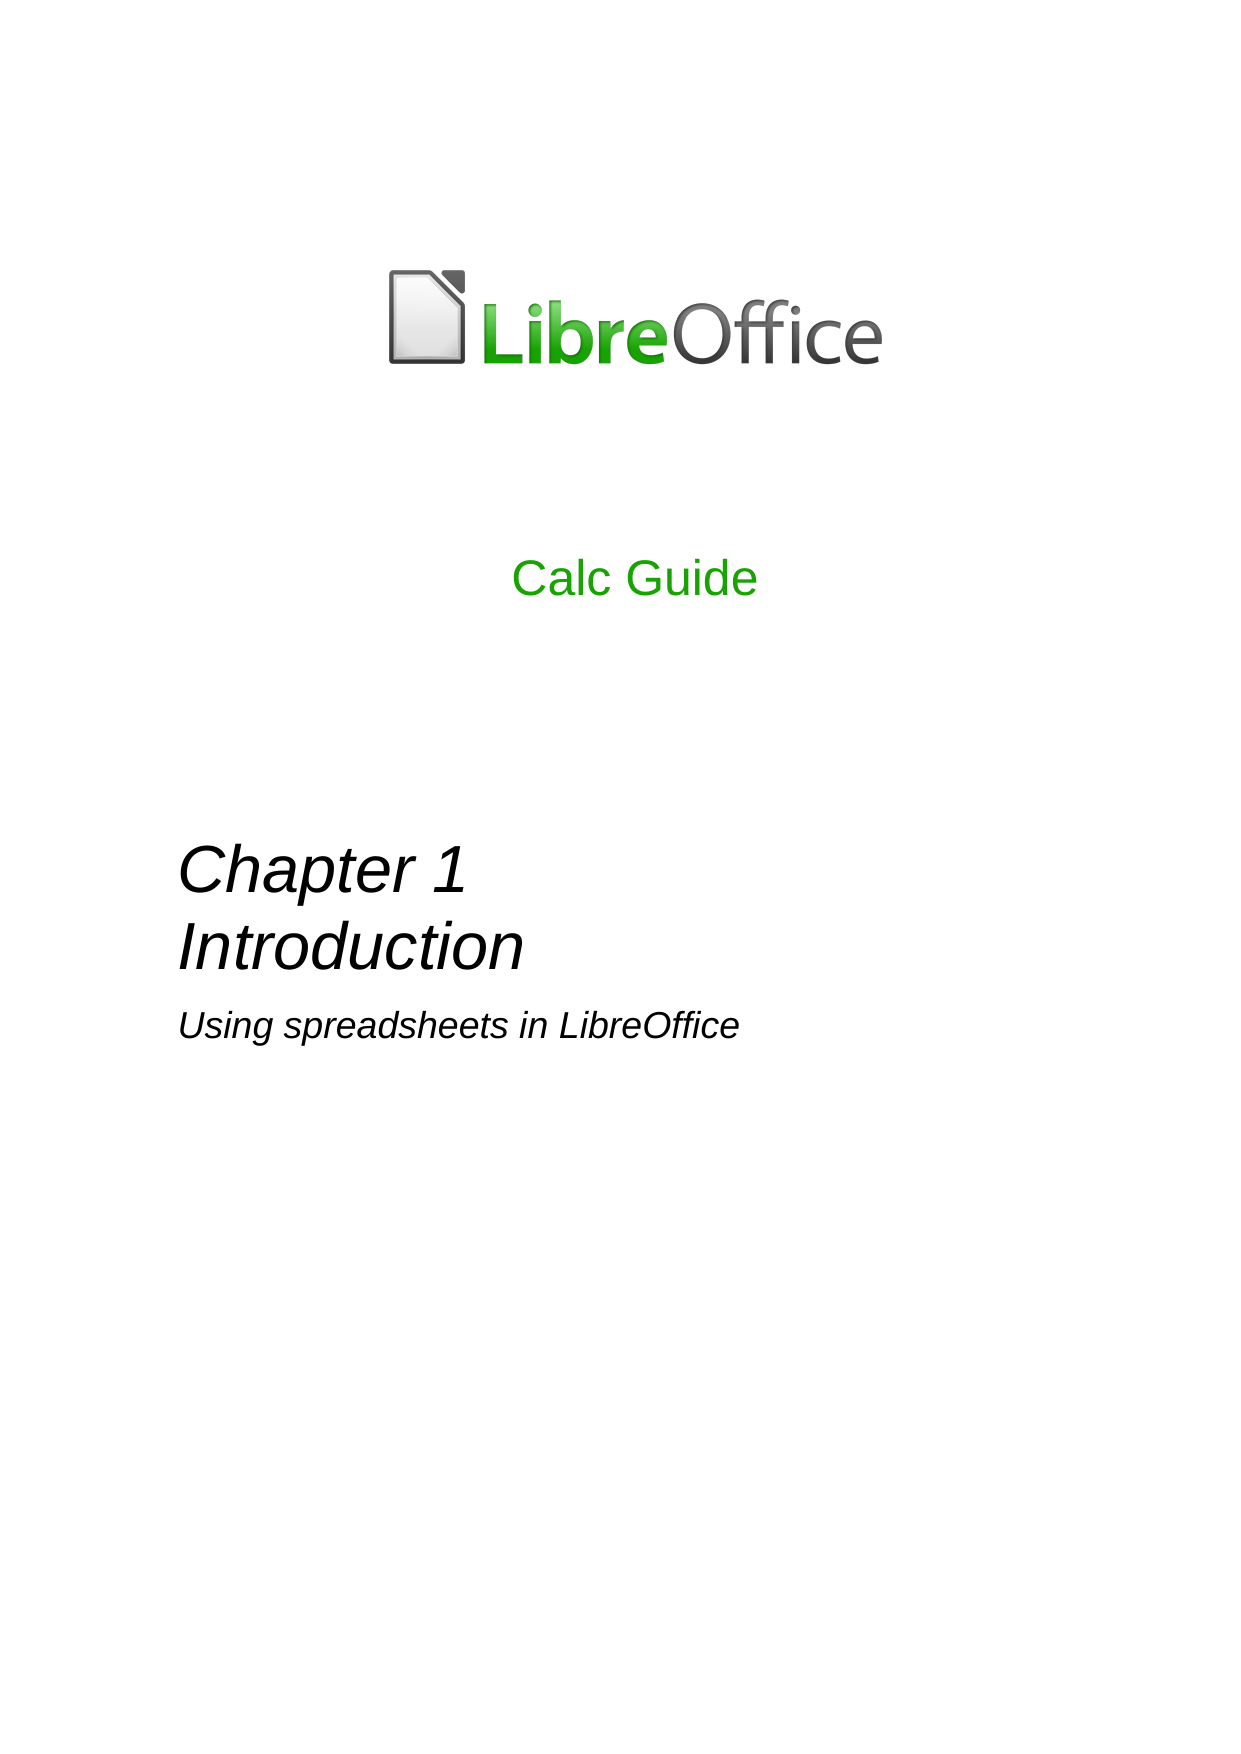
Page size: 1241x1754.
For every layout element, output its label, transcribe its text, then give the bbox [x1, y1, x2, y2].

subtitle Using spreadsheets in LibreOffice [177, 1003, 1093, 1046]
picture [385, 265, 885, 371]
title Chapter 1 Introduction [177, 830, 1093, 984]
text Calc Guide [177, 548, 1093, 605]
